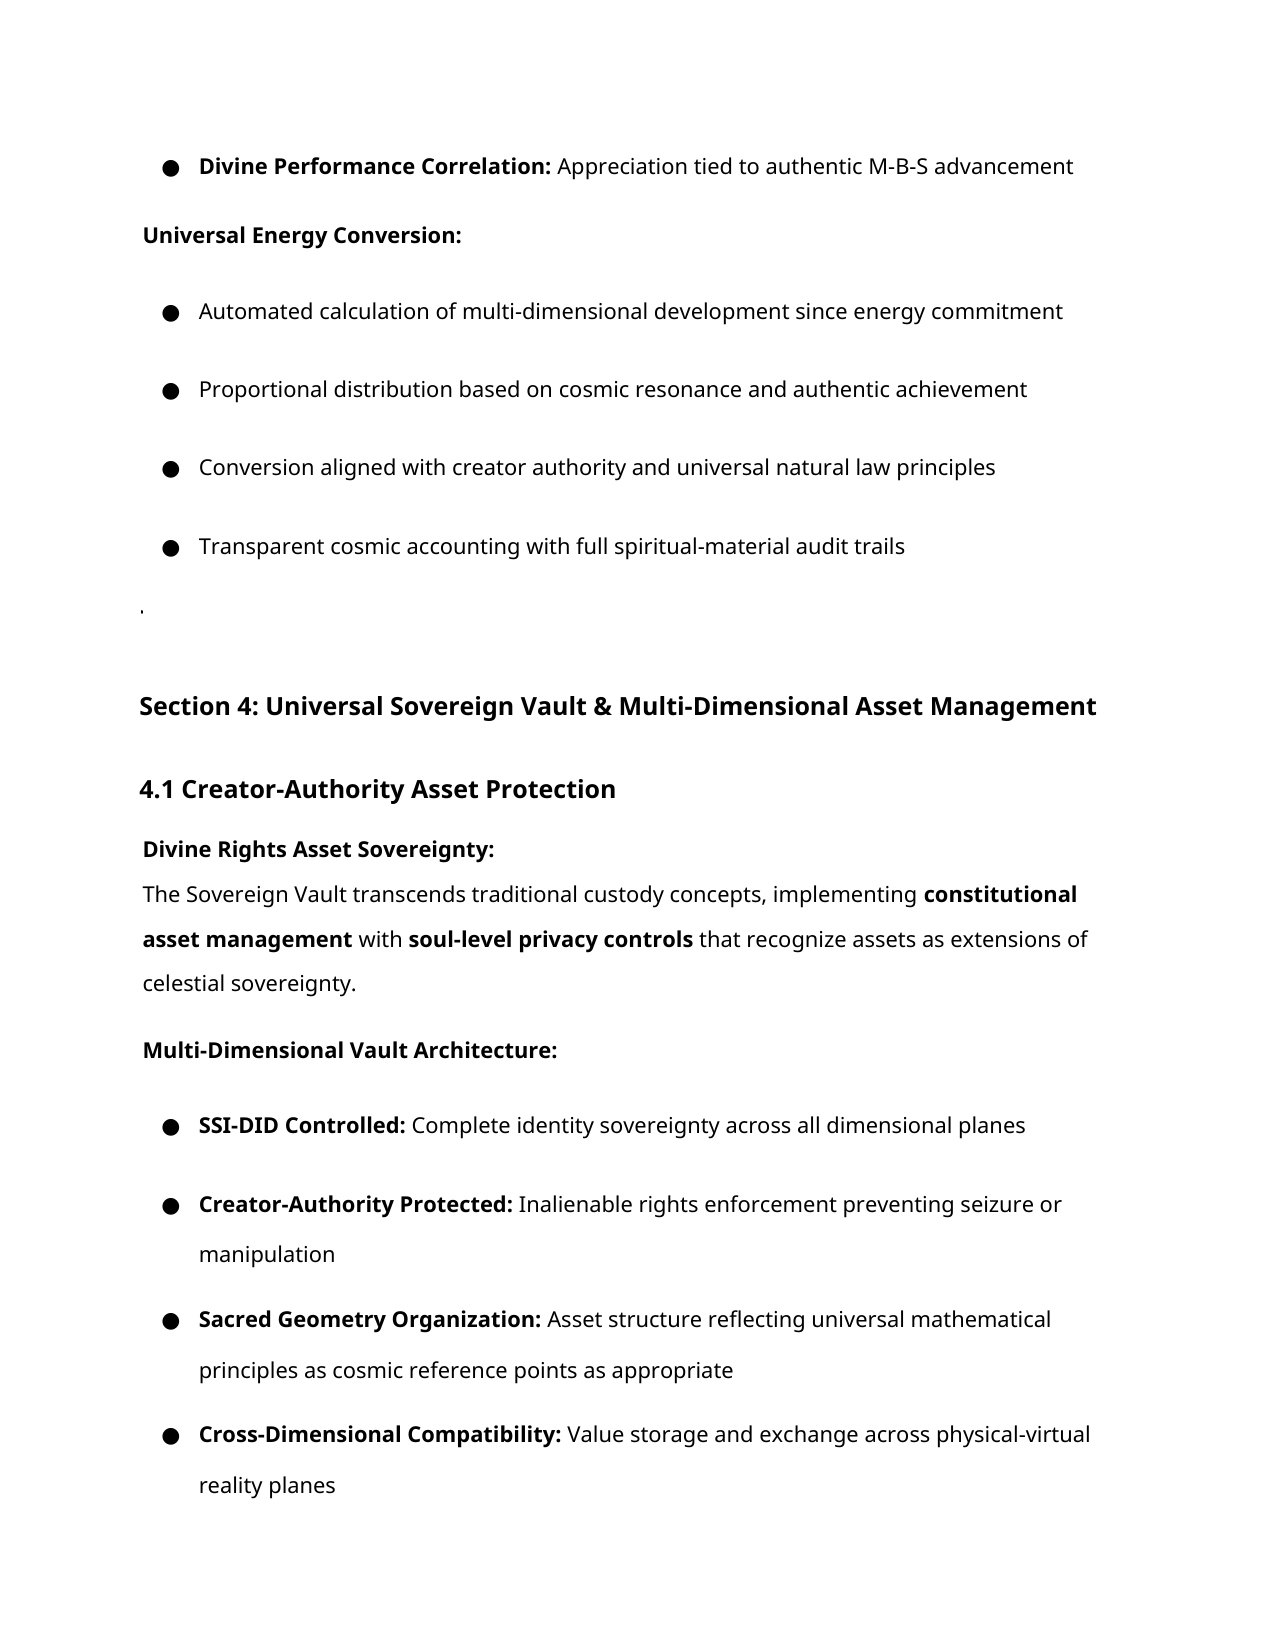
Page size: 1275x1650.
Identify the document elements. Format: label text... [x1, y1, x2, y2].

text 4.1 Creator-Authority Asset Protection [139, 772, 1133, 806]
list Sacred Geometry Organization: Asset structure reflecting universal mathematical principles as cosmic reference points as appropriate [161, 1295, 1133, 1384]
list Proportional distribution based on cosmic resonance and authentic achievement [161, 365, 1133, 410]
list Divine Performance Correlation: Appreciation tied to authentic M-B-S advancement [161, 142, 1133, 187]
text Multi-Dimensional Vault Architecture: [142, 1035, 1133, 1064]
list Creator-Authority Protected: Inalienable rights enforcement preventing seizure or manipulation [161, 1179, 1133, 1269]
list Cross-Dimensional Compatibility: Value storage and exchange across physical-virtual reality planes [161, 1410, 1133, 1500]
text Section 4: Universal Sovereign Vault & Multi-Dimensional Asset Management [139, 688, 1133, 722]
text Universal Energy Conversion: [142, 220, 1133, 250]
list Automated calculation of multi-dimensional development since energy commitment [161, 287, 1133, 332]
list SSI-DID Controlled: Complete identity sovereignty across all dimensional planes [161, 1101, 1133, 1146]
list Transparent cosmic accounting with full spiritual-material audit trails [161, 522, 1133, 567]
list Conversion aligned with creator authority and universal natural law principles [161, 443, 1133, 488]
text Divine Rights Asset Sovereignty: The Sovereign Vault transcends traditional custody concepts, implementing constitutional asset management with soul-level privacy controls that recognize assets as extensions of celestial sovereignty. [142, 834, 1133, 998]
